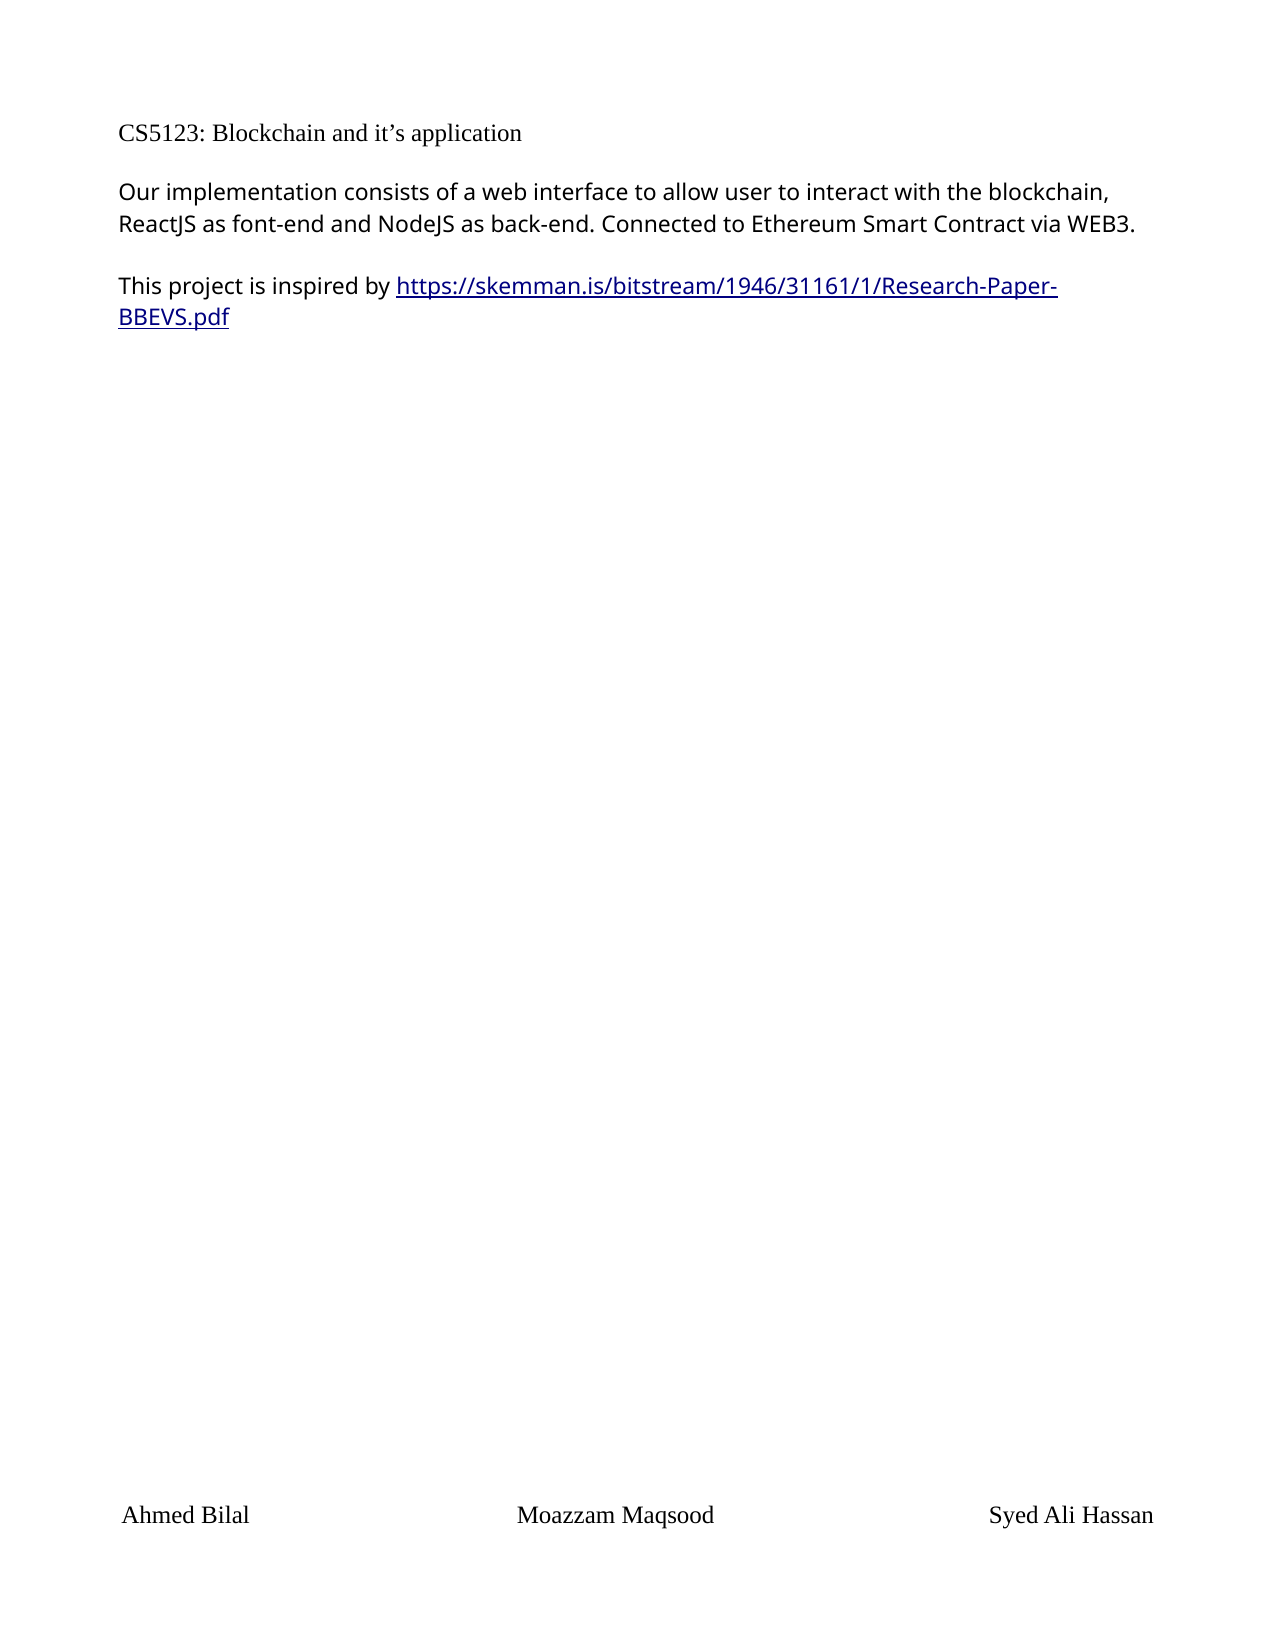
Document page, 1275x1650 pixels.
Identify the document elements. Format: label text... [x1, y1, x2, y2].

text This project is inspired by https://skemman.is/bitstream/1946/31161/1/Research-Paper-BBEVS.pdf [118, 270, 1157, 333]
text Our implementation consists of a web interface to allow user to interact with the blockchain, ReactJS as font-end and NodeJS as back-end. Connected to Ethereum Smart Contract via WEB3. [118, 176, 1157, 239]
